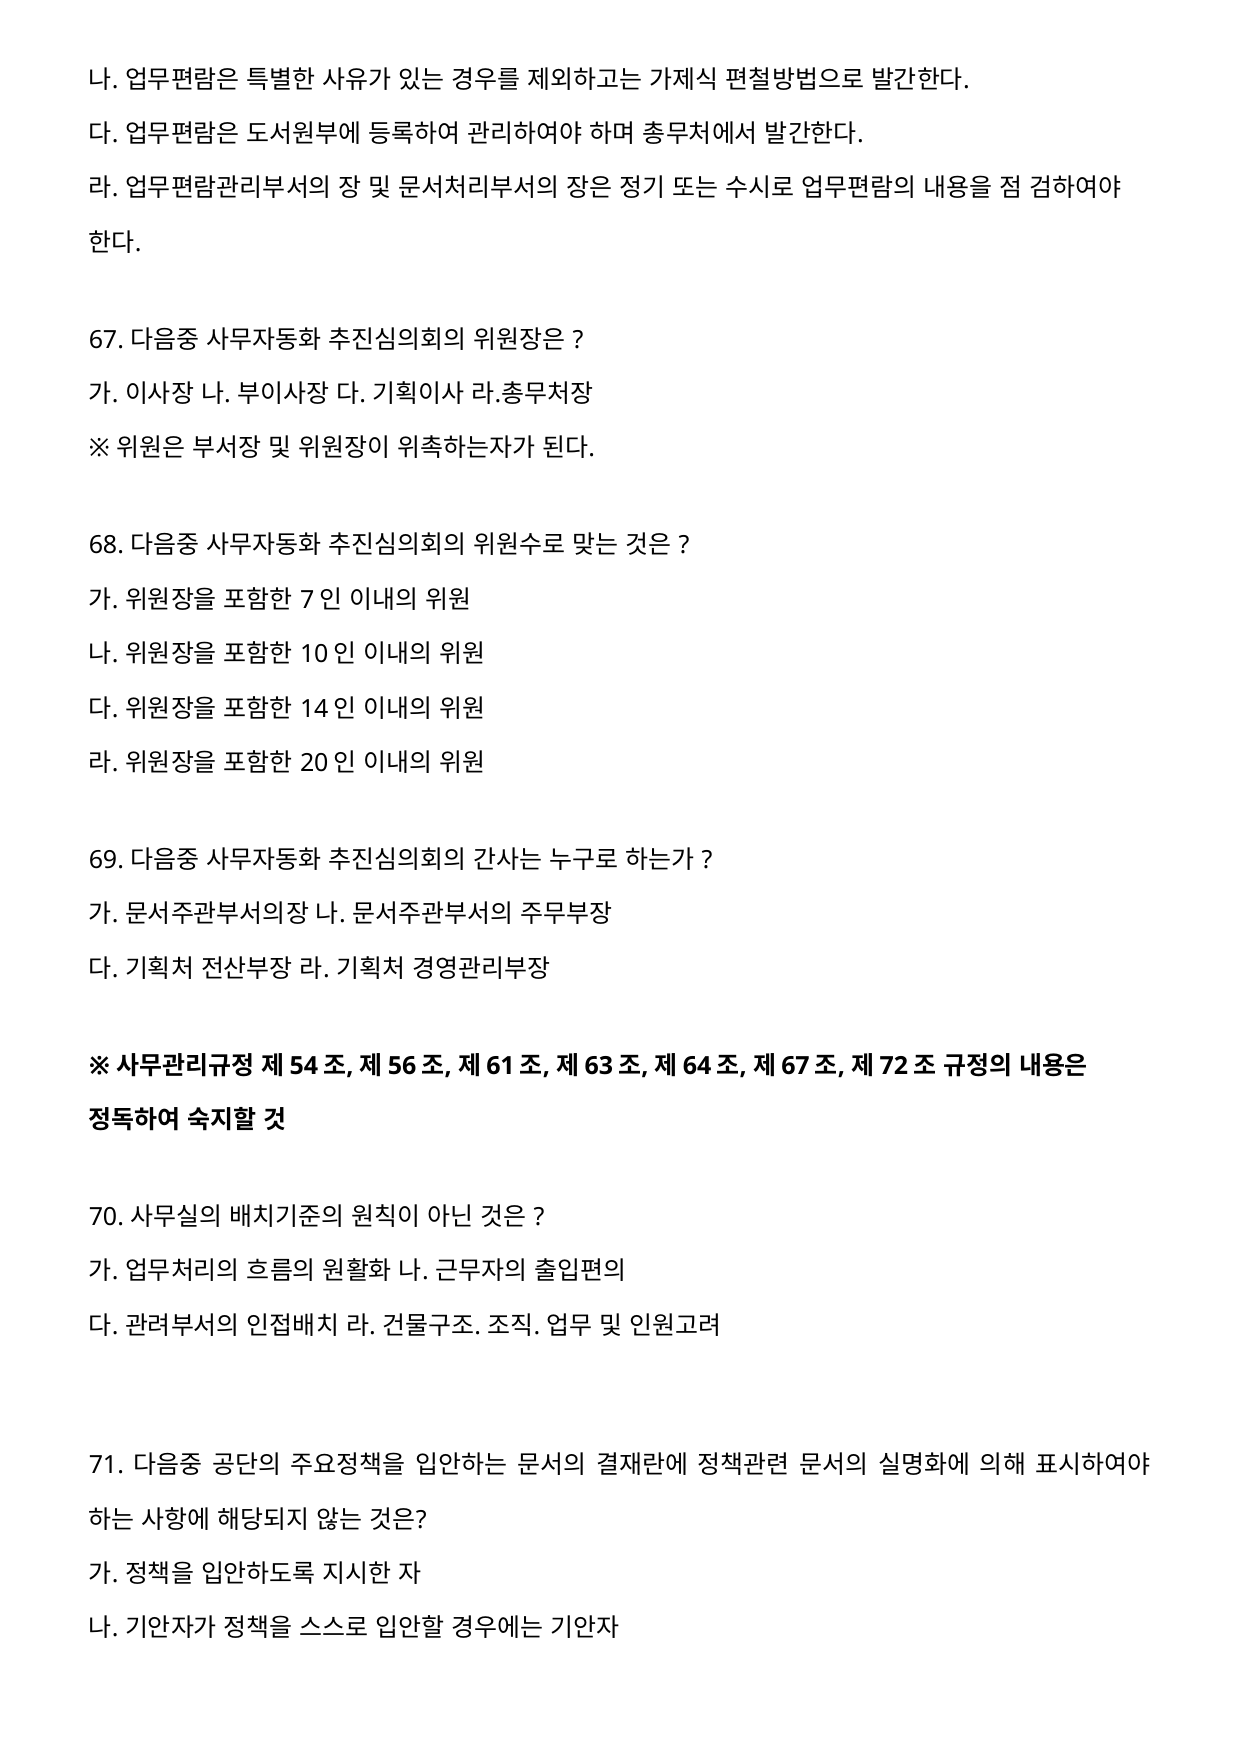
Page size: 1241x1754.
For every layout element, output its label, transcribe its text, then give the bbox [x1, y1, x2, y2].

text 라. 업무편람관리부서의 장 및 문서처리부서의 장은 정기 또는 수시로 업무편람의 내용을 점 검하여야 한다. [88, 168, 1152, 258]
text 다. 위원장을 포함한 14인 이내의 위원 [88, 688, 1152, 724]
text 다. 업무편람은 도서원부에 등록하여 관리하여야 하며 총무처에서 발간한다. [88, 113, 1152, 150]
text 라. 위원장을 포함한 20인 이내의 위원 [88, 742, 1152, 779]
text 다. 기획처 전산부장 라. 기획처 경영관리부장 [88, 948, 1152, 984]
text 나. 위원장을 포함한 10인 이내의 위원 [88, 634, 1152, 670]
text 가. 위원장을 포함한 7인 이내의 위원 [88, 579, 1152, 616]
text 69. 다음중 사무자동화 추진심의회의 간사는 누구로 하는가 ? [88, 839, 1152, 876]
text 68. 다음중 사무자동화 추진심의회의 위원수로 맞는 것은 ? [88, 525, 1152, 561]
text 가. 업무처리의 흐름의 원활화 나. 근무자의 출입편의 [88, 1251, 1152, 1287]
text 71. 다음중 공단의 주요정책을 입안하는 문서의 결재란에 정책관련 문서의 실명화에 의해 표시하여야 하는 사항에 해당되지 않는 것은? [88, 1445, 1152, 1535]
text ※ 위원은 부서장 및 위원장이 위촉하는자가 된다. [88, 428, 1152, 464]
text 67. 다음중 사무자동화 추진심의회의 위원장은 ? [88, 319, 1152, 355]
text 나. 기안자가 정책을 스스로 입안할 경우에는 기안자 [88, 1608, 1152, 1644]
text ※ 사무관리규정 제54조, 제56조, 제61조, 제63조, 제64조, 제67조, 제72조 규정의 내용은 정독하여 숙지할 것 [88, 1045, 1152, 1136]
text 나. 업무편람은 특별한 사유가 있는 경우를 제외하고는 가제식 편철방법으로 발간한다. [88, 59, 1152, 95]
text 70. 사무실의 배치기준의 원칙이 아닌 것은 ? [88, 1196, 1152, 1233]
text 다. 관려부서의 인접배치 라. 건물구조. 조직. 업무 및 인원고려 [88, 1305, 1152, 1341]
text 가. 정책을 입안하도록 지시한 자 [88, 1553, 1152, 1590]
text 가. 문서주관부서의장 나. 문서주관부서의 주무부장 [88, 894, 1152, 930]
text 가. 이사장 나. 부이사장 다. 기획이사 라.총무처장 [88, 373, 1152, 410]
